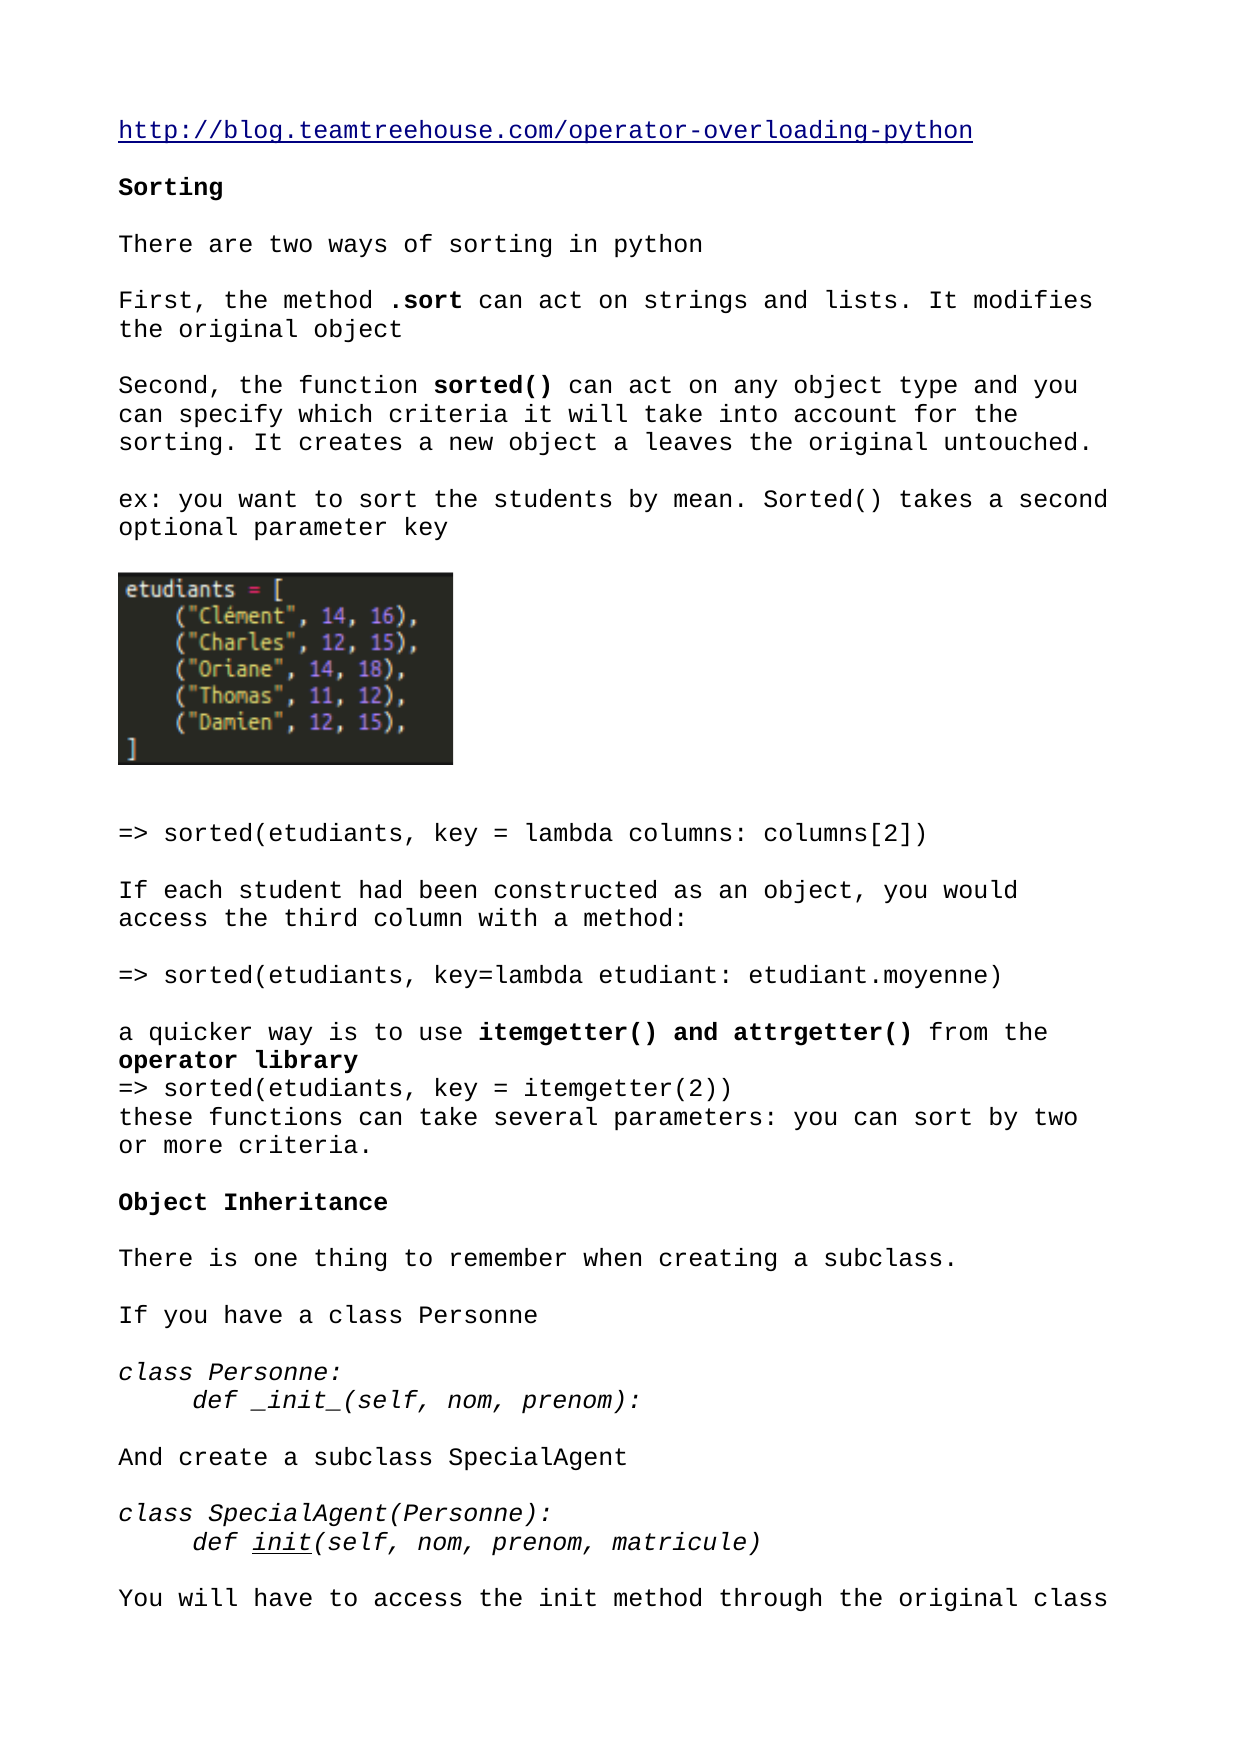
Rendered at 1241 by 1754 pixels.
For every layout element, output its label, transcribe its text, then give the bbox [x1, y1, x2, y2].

text Sorting [118, 175, 1122, 203]
text ex: you want to sort the students by mean. Sorted() takes a second optional parameter key [118, 486, 1122, 543]
text def init(self, nom, prenom, matricule) [118, 1529, 1122, 1558]
text a quicker way is to use itemgetter() and attrgetter() from the operator library [118, 1019, 1122, 1076]
text If you have a class Personne [118, 1303, 1122, 1331]
text class Personne: [118, 1359, 1122, 1388]
picture [118, 571, 454, 765]
text There are two ways of sorting in python [118, 231, 1122, 260]
text => sorted(etudiants, key = itemgetter(2)) [118, 1076, 1122, 1104]
text => sorted(etudiants, key=lambda etudiant: etudiant.moyenne) [118, 963, 1122, 991]
text Second, the function sorted() can act on any object type and you can specify which criteria it will take into account for the sorting. It creates a new object a leaves the original untouched. [118, 373, 1122, 458]
text def _init_(self, nom, prenom): [118, 1388, 1122, 1416]
text => sorted(etudiants, key = lambda columns: columns[2]) [118, 821, 1122, 849]
text There is one thing to remember when creating a subclass. [118, 1246, 1122, 1274]
text And create a subclass SpecialAgent [118, 1444, 1122, 1473]
text First, the method .sort can act on strings and lists. It modifies the original object [118, 288, 1122, 345]
text http://blog.teamtreehouse.com/operator-overloading-python [118, 118, 1122, 146]
text these functions can take several parameters: you can sort by two or more criteria. [118, 1104, 1122, 1161]
text Object Inheritance [118, 1189, 1122, 1218]
text class SpecialAgent(Personne): [118, 1501, 1122, 1529]
text If each student had been constructed as an object, you would access the third column with a method: [118, 878, 1122, 934]
text You will have to access the init method through the original class [118, 1586, 1122, 1614]
